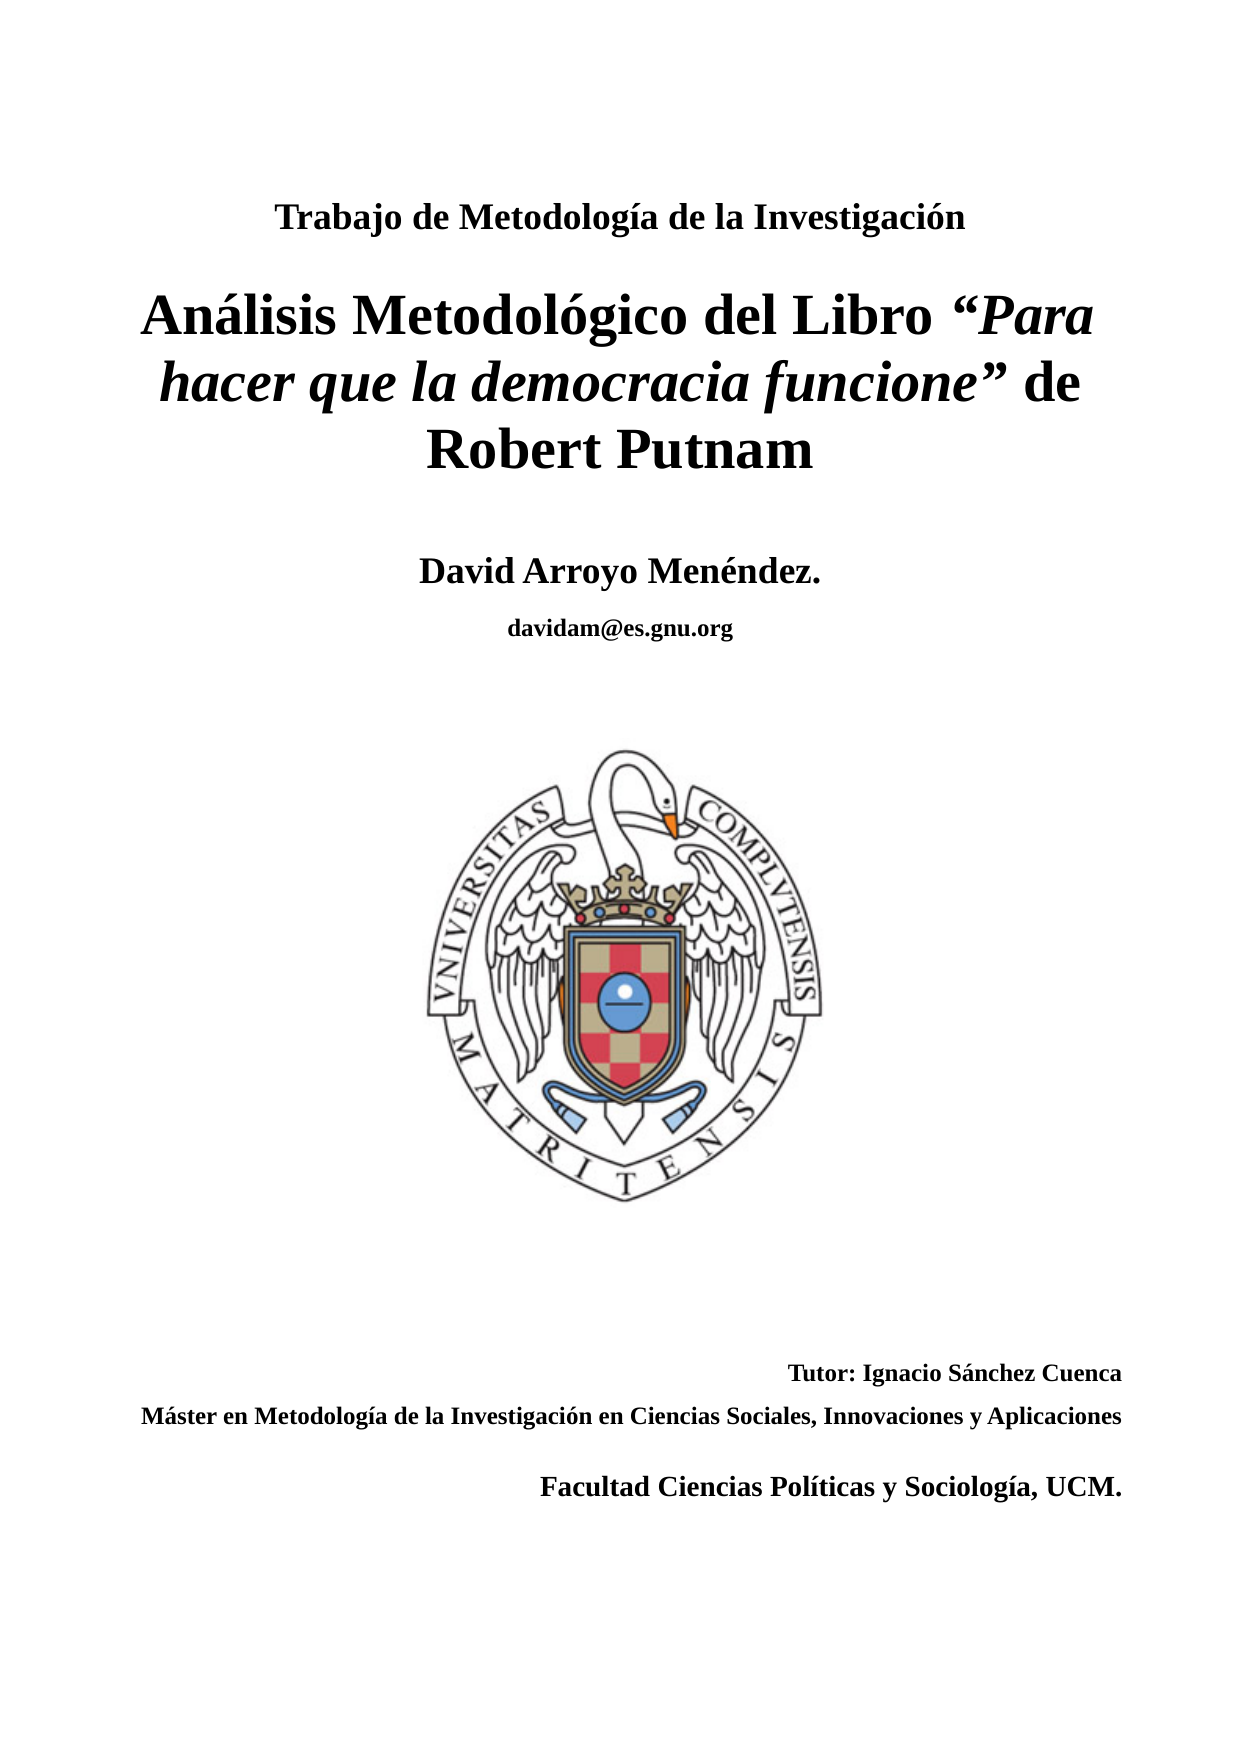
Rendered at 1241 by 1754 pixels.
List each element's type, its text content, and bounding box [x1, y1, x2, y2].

text davidam@es.gnu.org [118, 613, 1122, 642]
text David Arroyo Menéndez. [118, 549, 1122, 592]
picture [385, 738, 855, 1208]
text Máster en Metodología de la Investigación en Ciencias Sociales, Innovaciones y Aplicaciones [118, 1401, 1122, 1429]
text Análisis Metodológico del Libro “Para hacer que la democracia funcione” de Robert Putnam [118, 280, 1122, 482]
text Trabajo de Metodología de la Investigación [118, 194, 1122, 237]
text Facultad Ciencias Políticas y Sociología, UCM. [118, 1469, 1122, 1502]
text Tutor: Ignacio Sánchez Cuenca [118, 1358, 1122, 1386]
